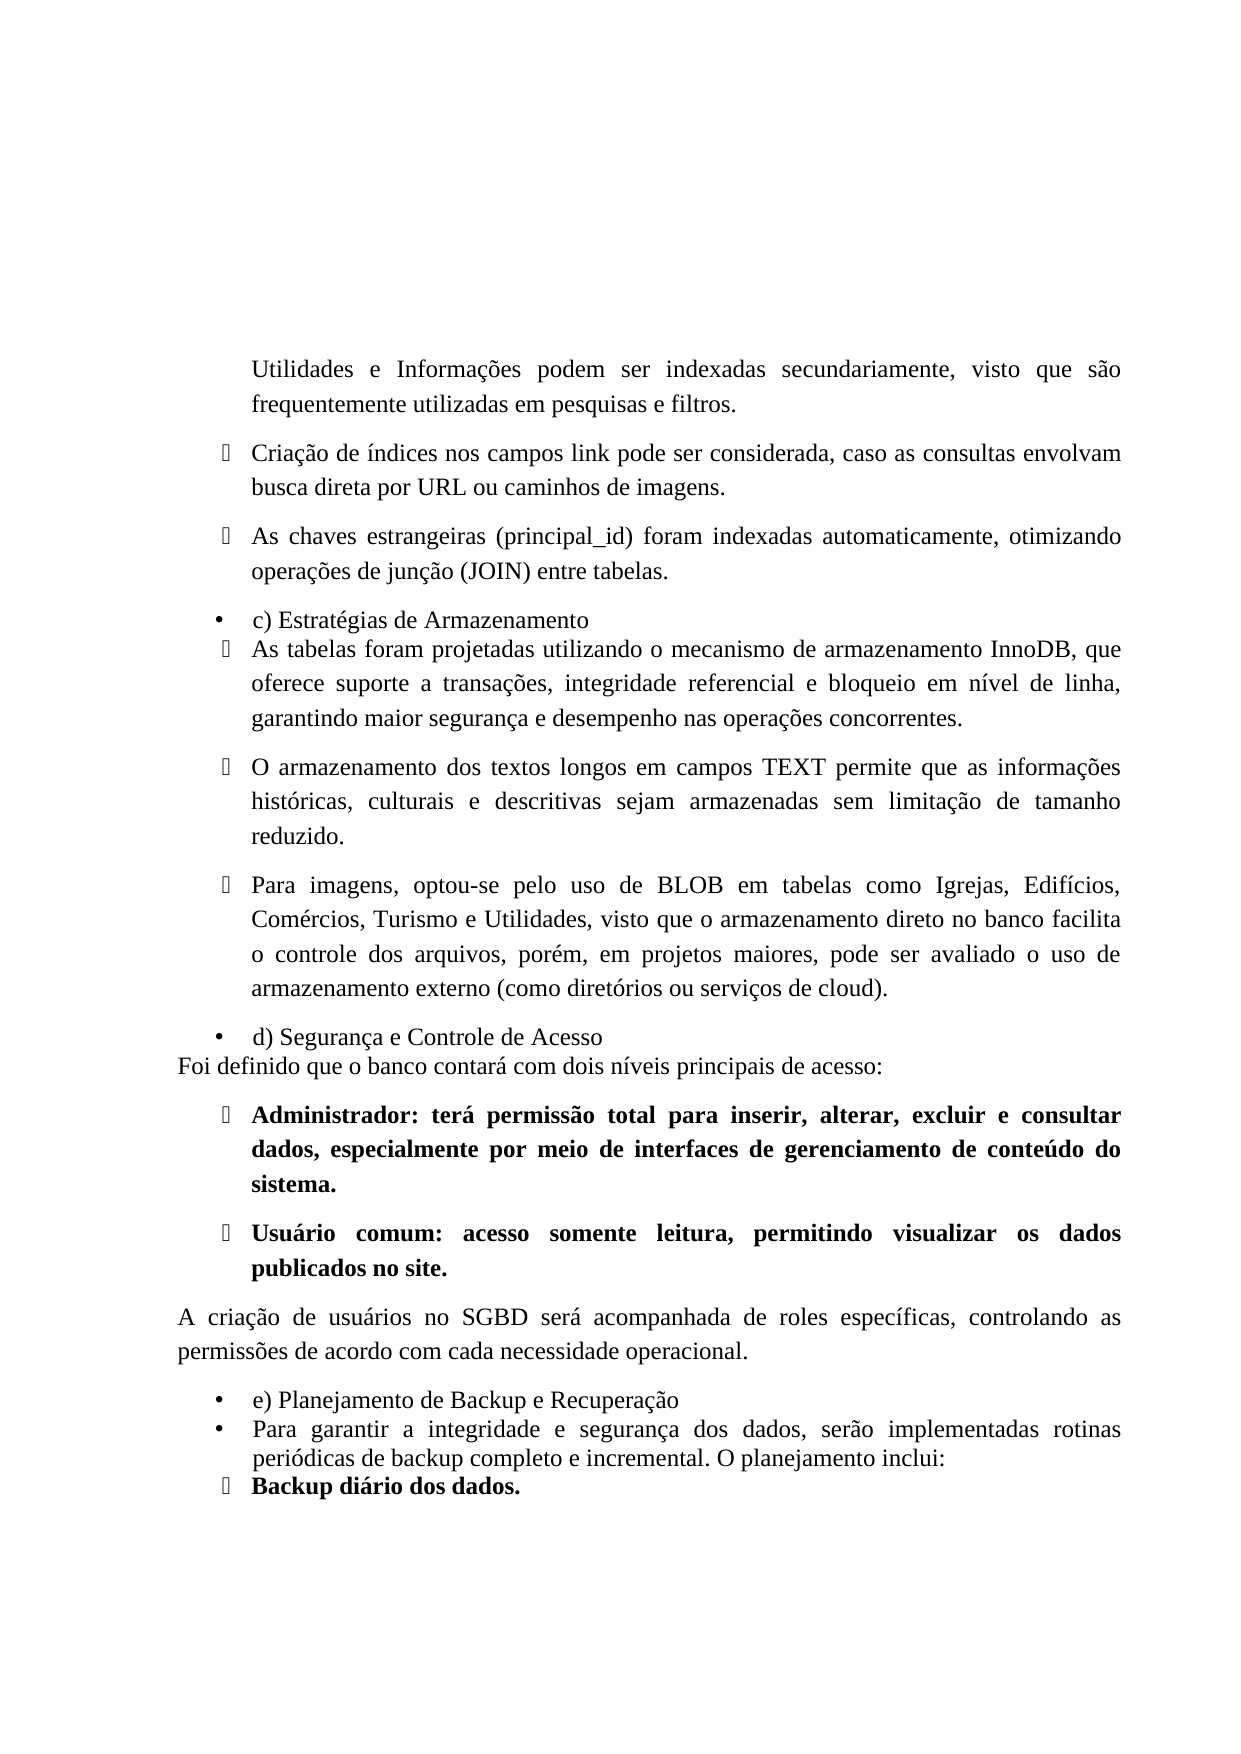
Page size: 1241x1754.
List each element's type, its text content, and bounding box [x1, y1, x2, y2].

list As tabelas foram projetadas utilizando o mecanismo de armazenamento InnoDB, que oferece suporte a transações, integridade referencial e bloqueio em nível de linha, garantindo maior segurança e desempenho nas operações concorrentes. [222, 634, 1122, 731]
list Backup diário dos dados. [222, 1471, 1122, 1500]
subtitle c) Estratégias de Armazenamento [215, 605, 1122, 634]
subtitle d) Segurança e Controle de Acesso [215, 1022, 1122, 1051]
list O armazenamento dos textos longos em campos TEXT permite que as informações históricas, culturais e descritivas sejam armazenadas sem limitação de tamanho reduzido. [222, 752, 1122, 849]
list As chaves estrangeiras (principal_id) foram indexadas automaticamente, otimizando operações de junção (JOIN) entre tabelas. [222, 521, 1122, 585]
text Foi definido que o banco contará com dois níveis principais de acesso: [177, 1051, 1122, 1080]
list Para imagens, optou-se pelo uso de BLOB em tabelas como Igrejas, Edifícios, Comércios, Turismo e Utilidades, visto que o armazenamento direto no banco facilita o controle dos arquivos, porém, em projetos maiores, pode ser avaliado o uso de armazenamento externo (como diretórios ou serviços de cloud). [222, 870, 1122, 1002]
subtitle e) Planejamento de Backup e Recuperação [215, 1385, 1122, 1414]
text A criação de usuários no SGBD será acompanhada de roles específicas, controlando as permissões de acordo com cada necessidade operacional. [177, 1302, 1122, 1365]
list Usuário comum: acesso somente leitura, permitindo visualizar os dados publicados no site. [222, 1218, 1122, 1281]
list Administrador: terá permissão total para inserir, alterar, excluir e consultar dados, especialmente por meio de interfaces de gerenciamento de conteúdo do sistema. [222, 1100, 1122, 1198]
subtitle Para garantir a integridade e segurança dos dados, serão implementadas rotinas periódicas de backup completo e incremental. O planejamento inclui: [215, 1414, 1122, 1471]
list Criação de índices nos campos link pode ser considerada, caso as consultas envolvam busca direta por URL ou caminhos de imagens. [222, 438, 1122, 501]
list Utilidades e Informações podem ser indexadas secundariamente, visto que são frequentemente utilizadas em pesquisas e filtros. [222, 354, 1122, 418]
